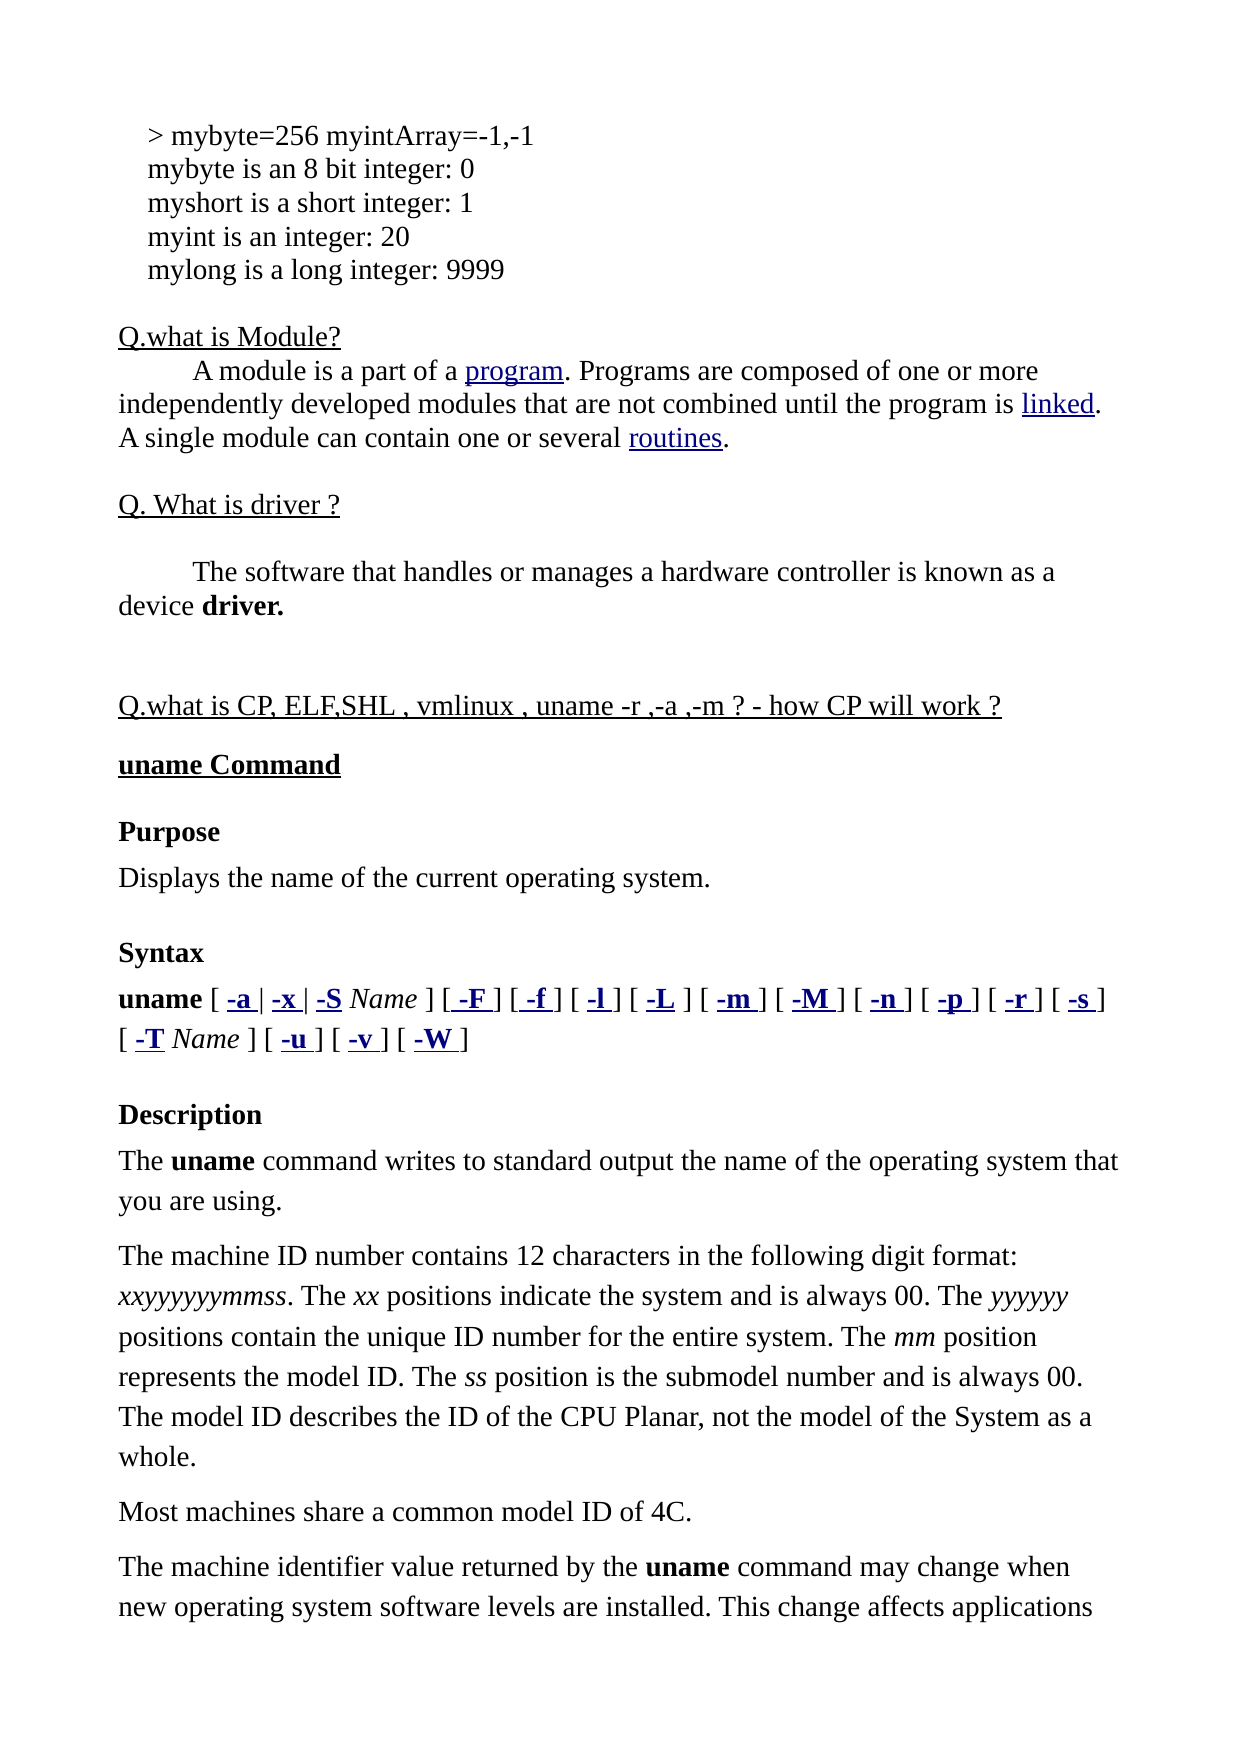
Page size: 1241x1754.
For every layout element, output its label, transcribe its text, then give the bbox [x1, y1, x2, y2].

text The machine identifier value returned by the uname command may change when new operating system software levels are installed. This change affects applications [118, 1549, 1122, 1623]
subtitle uname Command [118, 747, 1122, 780]
text The software that handles or manages a hardware controller is known as a device driver. [118, 554, 1122, 621]
subtitle Description [118, 1097, 1122, 1131]
text Q.what is Module? [118, 319, 1122, 353]
text myint is an integer: 20 [118, 219, 1122, 252]
subtitle Purpose [118, 814, 1122, 847]
text > mybyte=256 myintArray=-1,-1 [118, 118, 1122, 152]
text uname [ -a | -x | -S Name ] [ -F ] [ -f ] [ -l ] [ -L ] [ -m ] [ -M ] [ -n ] [ -p ] [ -r ] [ -s ] [ -T Name ] [ -u ] [ -v ] [ -W ] [118, 981, 1122, 1055]
text myshort is a short integer: 1 [118, 185, 1122, 219]
text Most machines share a common model ID of 4C. [118, 1494, 1122, 1528]
text Q.what is CP, ELF,SHL , vmlinux , uname -r ,-a ,-m ? - how CP will work ? [118, 688, 1122, 722]
text mylong is a long integer: 9999 [118, 252, 1122, 286]
text The machine ID number contains 12 characters in the following digit format: xxyyyyyymmss. The xx positions indicate the system and is always 00. The yyyyyy positions contain the unique ID number for the entire system. The mm position represents the model ID. The ss position is the submodel number and is always 00. The model ID describes the ID of the CPU Planar, not the model of the System as a whole. [118, 1238, 1122, 1473]
text The uname command writes to standard output the name of the operating system that you are using. [118, 1143, 1122, 1217]
text Q. What is driver ? [118, 487, 1122, 521]
text mybyte is an 8 bit integer: 0 [118, 152, 1122, 185]
text Displays the name of the current operating system. [118, 860, 1122, 893]
subtitle Syntax [118, 935, 1122, 969]
text A module is a part of a program. Programs are composed of one or more independently developed modules that are not combined until the program is linked. A single module can contain one or several routines. [118, 353, 1122, 453]
